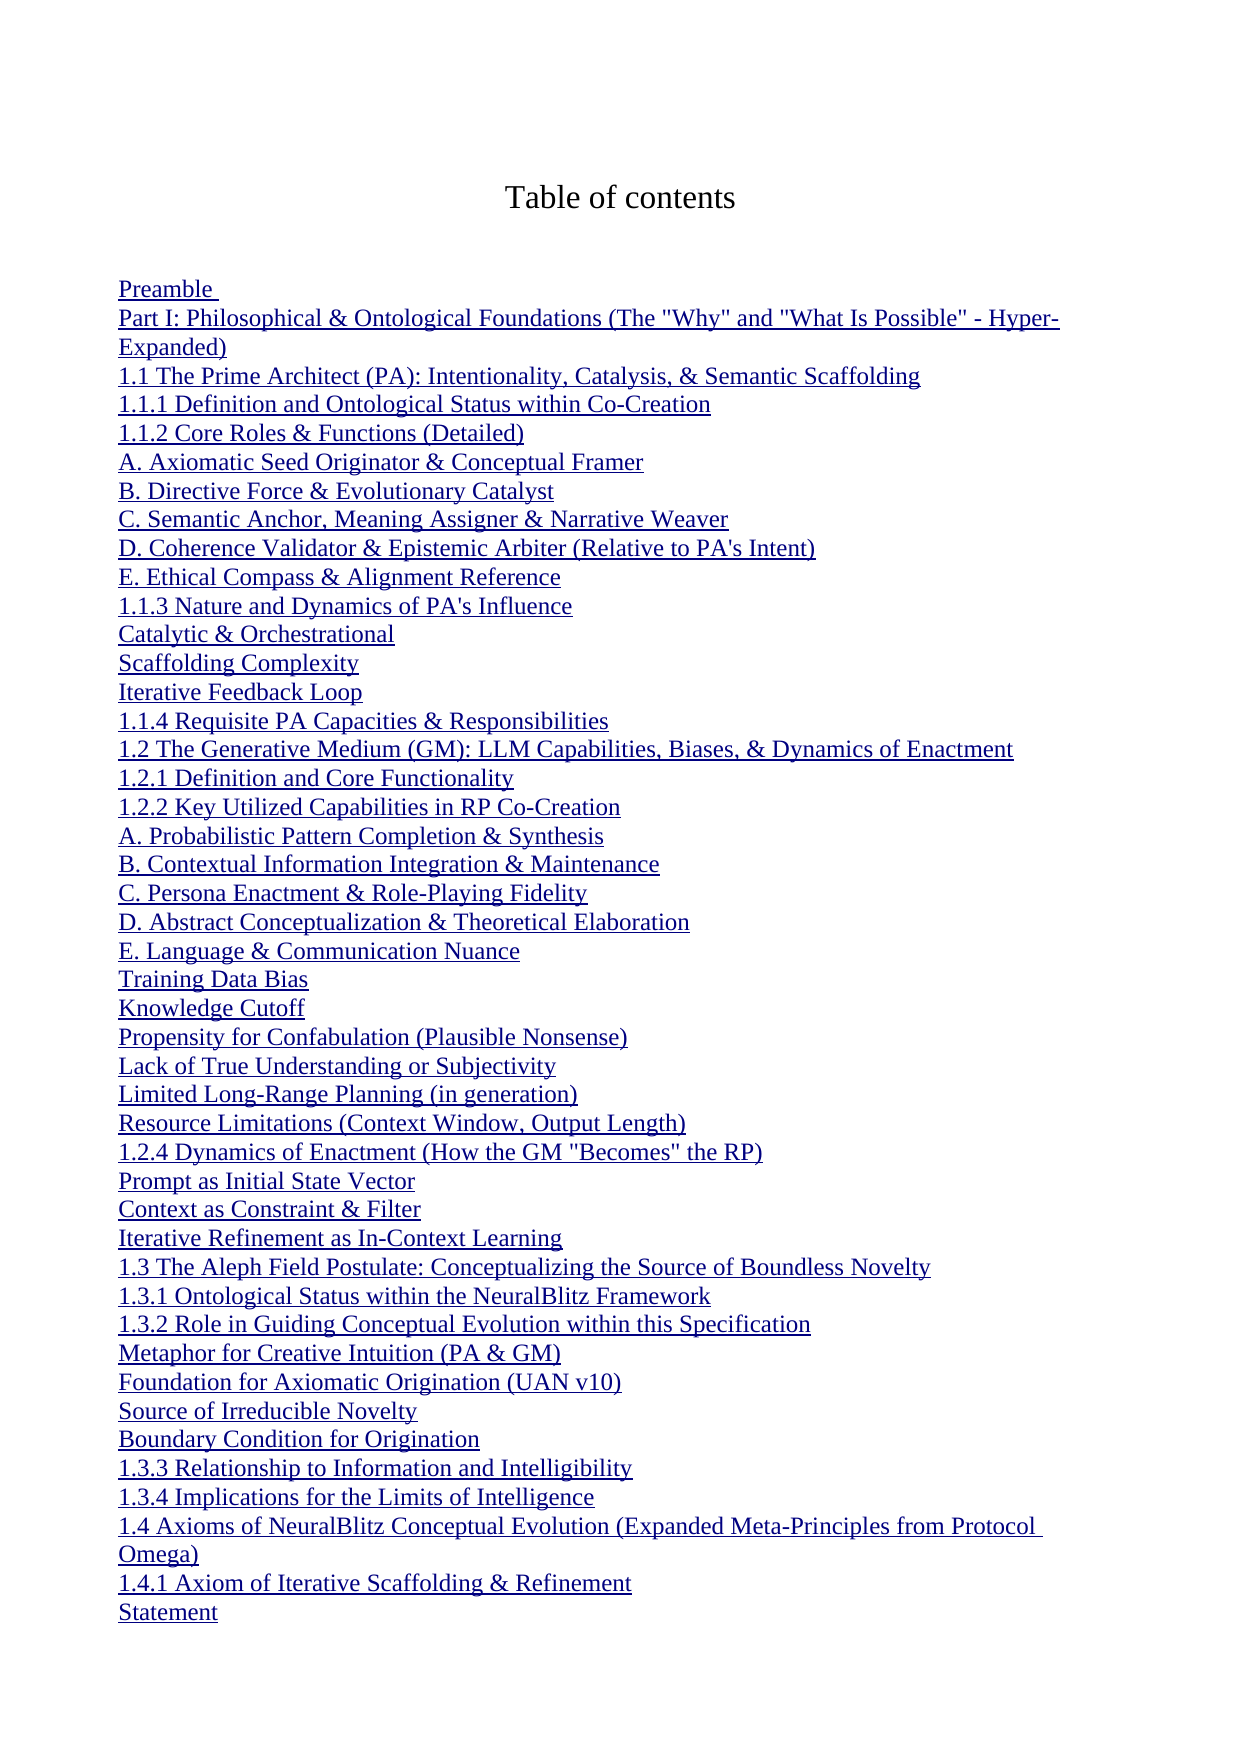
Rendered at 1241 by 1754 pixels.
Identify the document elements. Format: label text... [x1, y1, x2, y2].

text 1.1 The Prime Architect (PA): Intentionality, Catalysis, & Semantic Scaffolding [118, 361, 1122, 389]
text 1.2.1 Definition and Core Functionality [118, 763, 1122, 792]
text 1.2.4 Dynamics of Enactment (How the GM "Becomes" the RP) [118, 1137, 1122, 1166]
text Preamble [118, 274, 1122, 303]
subtitle Table of contents [118, 177, 1122, 216]
text Prompt as Initial State Vector [118, 1166, 1122, 1194]
text B. Directive Force & Evolutionary Catalyst [118, 476, 1122, 504]
text A. Probabilistic Pattern Completion & Synthesis [118, 821, 1122, 849]
text D. Abstract Conceptualization & Theoretical Elaboration [118, 907, 1122, 936]
text Boundary Condition for Origination [118, 1424, 1122, 1453]
text Limited Long-Range Planning (in generation) [118, 1079, 1122, 1108]
text Propensity for Confabulation (Plausible Nonsense) [118, 1022, 1122, 1051]
text 1.3.2 Role in Guiding Conceptual Evolution within this Specification [118, 1309, 1122, 1338]
text 1.4 Axioms of NeuralBlitz Conceptual Evolution (Expanded Meta-Principles from Protocol Omega) [118, 1511, 1122, 1568]
text D. Coherence Validator & Epistemic Arbiter (Relative to PA's Intent) [118, 533, 1122, 562]
text Foundation for Axiomatic Origination (UAN v10) [118, 1367, 1122, 1396]
text C. Persona Enactment & Role-Playing Fidelity [118, 878, 1122, 907]
text E. Language & Communication Nuance [118, 936, 1122, 964]
text 1.3.4 Implications for the Limits of Intelligence [118, 1482, 1122, 1511]
text Knowledge Cutoff [118, 993, 1122, 1022]
text A. Axiomatic Seed Originator & Conceptual Framer [118, 447, 1122, 476]
text 1.3.1 Ontological Status within the NeuralBlitz Framework [118, 1281, 1122, 1309]
text Training Data Bias [118, 964, 1122, 993]
text Lack of True Understanding or Subjectivity [118, 1051, 1122, 1079]
text 1.3 The Aleph Field Postulate: Conceptualizing the Source of Boundless Novelty [118, 1252, 1122, 1281]
text 1.4.1 Axiom of Iterative Scaffolding & Refinement [118, 1568, 1122, 1597]
text Source of Irreducible Novelty [118, 1396, 1122, 1424]
text Part I: Philosophical & Ontological Foundations (The "Why" and "What Is Possible" - Hyper-Expanded) [118, 303, 1122, 361]
text 1.2 The Generative Medium (GM): LLM Capabilities, Biases, & Dynamics of Enactment [118, 734, 1122, 763]
text Context as Constraint & Filter [118, 1194, 1122, 1223]
text E. Ethical Compass & Alignment Reference [118, 562, 1122, 591]
text Iterative Feedback Loop [118, 677, 1122, 706]
text 1.1.3 Nature and Dynamics of PA's Influence [118, 591, 1122, 619]
text C. Semantic Anchor, Meaning Assigner & Narrative Weaver [118, 504, 1122, 533]
text 1.1.4 Requisite PA Capacities & Responsibilities [118, 706, 1122, 734]
text Metaphor for Creative Intuition (PA & GM) [118, 1338, 1122, 1367]
text 1.2.2 Key Utilized Capabilities in RP Co-Creation [118, 792, 1122, 821]
text Iterative Refinement as In-Context Learning [118, 1223, 1122, 1252]
text Scaffolding Complexity [118, 648, 1122, 677]
text 1.1.2 Core Roles & Functions (Detailed) [118, 418, 1122, 447]
text Resource Limitations (Context Window, Output Length) [118, 1108, 1122, 1137]
text Catalytic & Orchestrational [118, 619, 1122, 648]
text 1.3.3 Relationship to Information and Intelligibility [118, 1453, 1122, 1482]
text 1.1.1 Definition and Ontological Status within Co-Creation [118, 389, 1122, 418]
text Statement [118, 1597, 1122, 1626]
text B. Contextual Information Integration & Maintenance [118, 849, 1122, 878]
